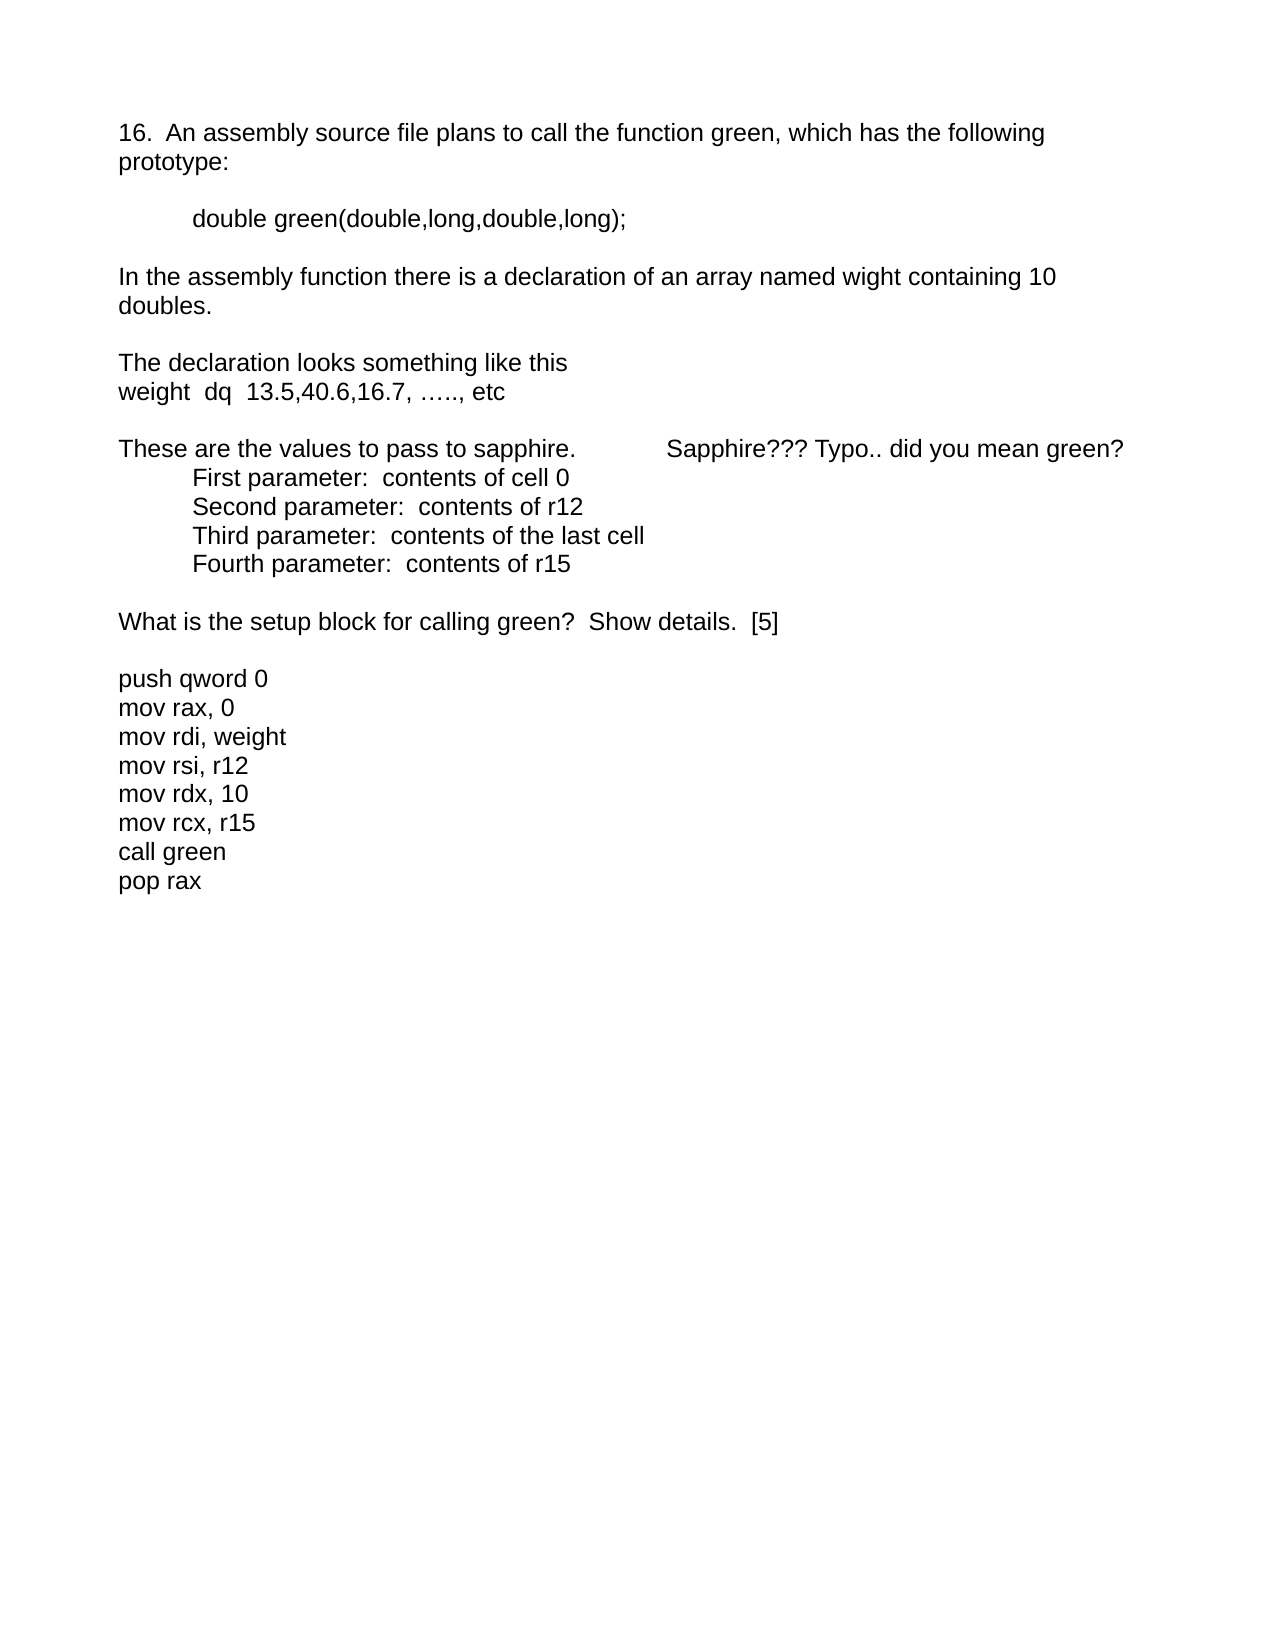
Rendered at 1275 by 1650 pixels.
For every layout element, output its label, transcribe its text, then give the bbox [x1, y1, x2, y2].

text double green(double,long,double,long); [118, 204, 1157, 233]
text mov rsi, r12 [118, 751, 1157, 779]
text The declaration looks something like this [118, 348, 1157, 377]
text What is the setup block for calling green? Show details. [5] [118, 607, 1157, 636]
text pop rax [118, 866, 1157, 894]
text mov rdi, weight [118, 722, 1157, 751]
text weight dq 13.5,40.6,16.7, ….., etc [118, 377, 1157, 406]
text mov rax, 0 [118, 693, 1157, 722]
text Second parameter: contents of r12 [118, 492, 1157, 521]
text call green [118, 837, 1157, 866]
text These are the values to pass to sapphire. Sapphire??? Typo.. did you mean green? [118, 434, 1157, 463]
text In the assembly function there is a declaration of an array named wight containing 10 doubles. [118, 262, 1157, 319]
text First parameter: contents of cell 0 [118, 463, 1157, 492]
text mov rdx, 10 [118, 779, 1157, 808]
text Fourth parameter: contents of r15 [118, 549, 1157, 578]
text push qword 0 [118, 664, 1157, 693]
text 16. An assembly source file plans to call the function green, which has the following prototype: [118, 118, 1157, 176]
text mov rcx, r15 [118, 808, 1157, 837]
text Third parameter: contents of the last cell [118, 521, 1157, 549]
